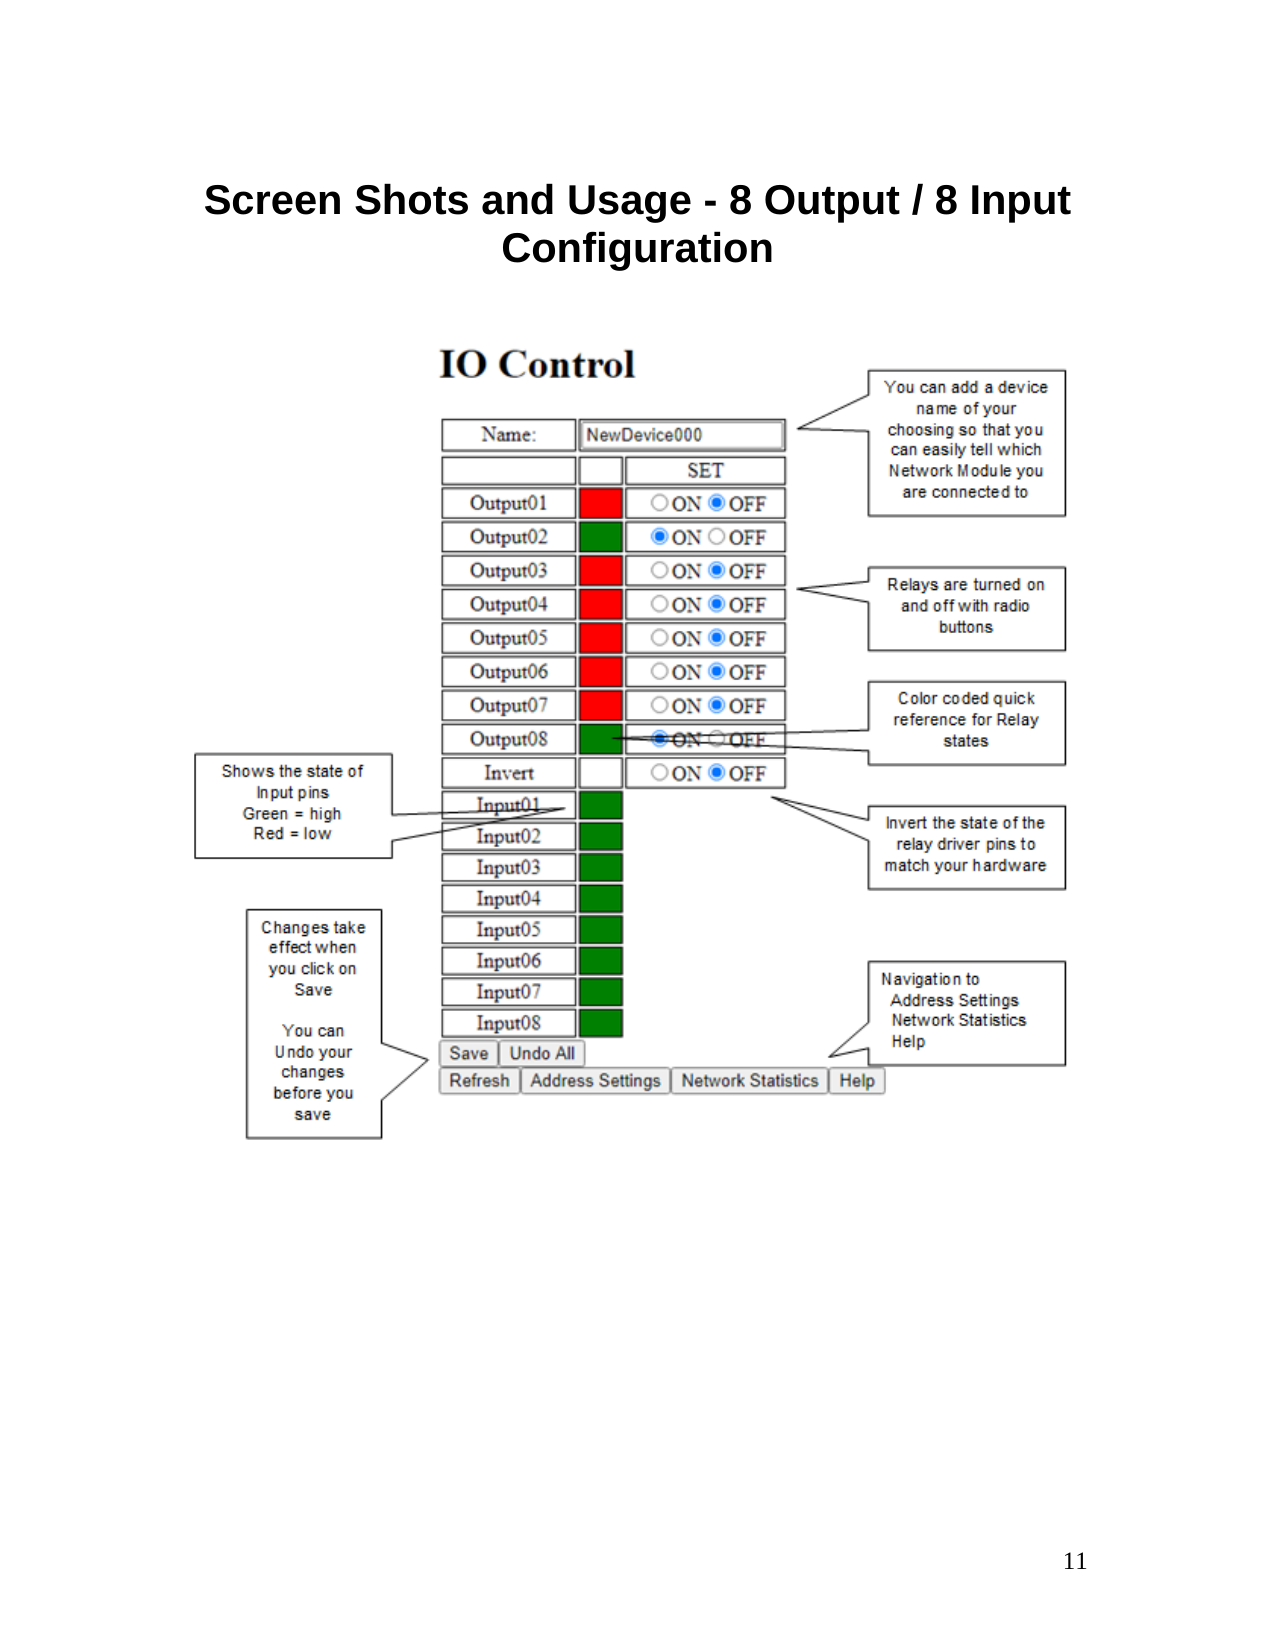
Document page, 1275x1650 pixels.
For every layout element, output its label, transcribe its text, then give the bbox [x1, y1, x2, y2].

picture [187, 334, 1074, 1146]
subtitle Screen Shots and Usage - 8 Output / 8 Input Configuration [187, 175, 1087, 271]
